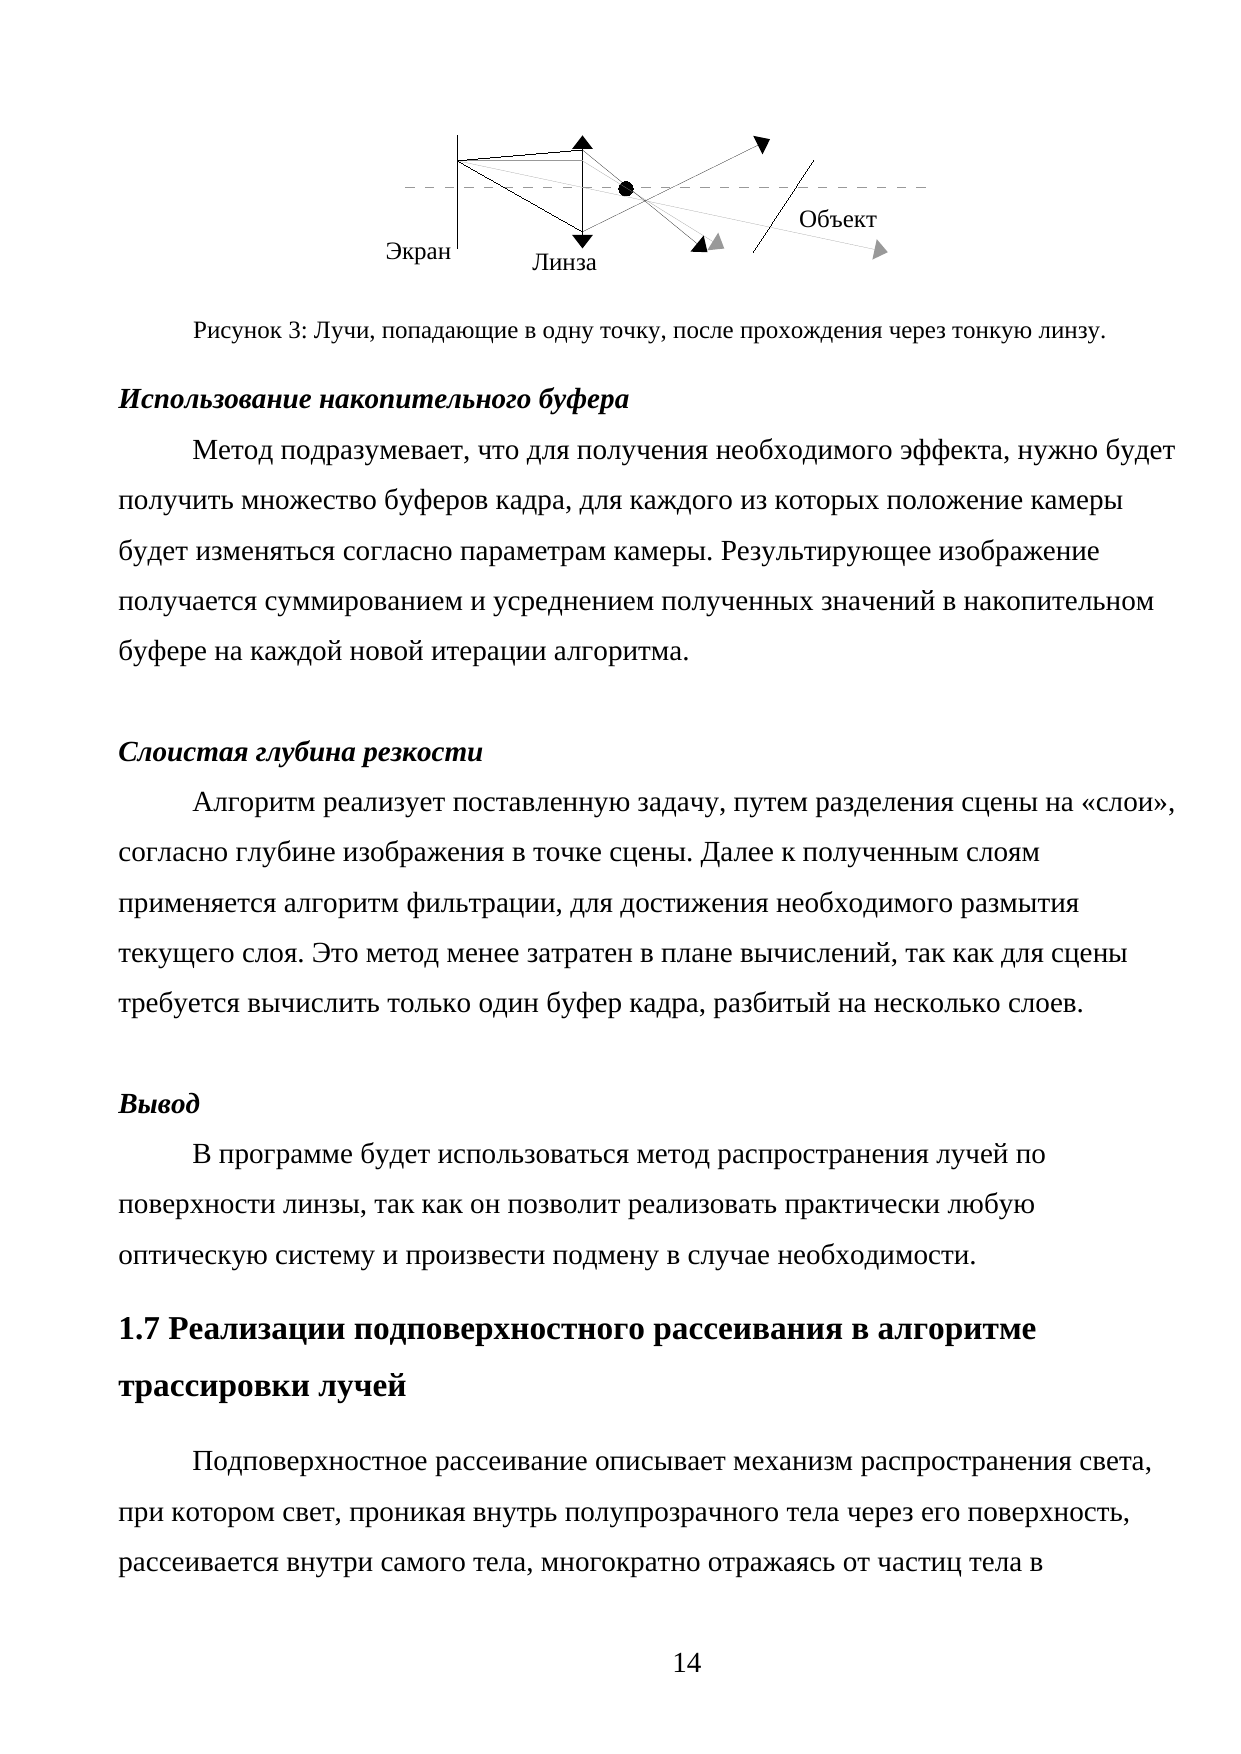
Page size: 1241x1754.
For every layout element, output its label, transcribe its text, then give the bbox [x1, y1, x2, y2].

text Вывод [118, 1086, 1181, 1119]
text Метод подразумевает, что для получения необходимого эффекта, нужно будет получить множество буферов кадра, для каждого из которых положение камеры будет изменяться согласно параметрам камеры. Результирующее изображение получается суммированием и усреднением полученных значений в накопительном буфере на каждой новой итерации алгоритма. [118, 432, 1181, 667]
text Алгоритм реализует поставленную задачу, путем разделения сцены на «слои», согласно глубине изображения в точке сцены. Далее к полученным слоям применяется алгоритм фильтрации, для достижения необходимого размытия текущего слоя. Это метод менее затратен в плане вычислений, так как для сцены требуется вычислить только один буфер кадра, разбитый на несколько слоев. [118, 784, 1181, 1019]
subtitle 1.7 Реализации подповерхностного рассеивания в алгоритме трассировки лучей [118, 1308, 1181, 1404]
text Использование накопительного буфера [118, 59, 1181, 415]
text Слоистая глубина резкости [118, 734, 1181, 767]
text В программе будет использоваться метод распространения лучей по поверхности линзы, так как он позволит реализовать практически любую оптическую систему и произвести подмену в случае необходимости. [118, 1136, 1181, 1271]
text Подповерхностное рассеивание описывает механизм распространения света, при котором свет, проникая внутрь полупрозрачного тела через его поверхность, рассеивается внутри самого тела, многократно отражаясь от частиц тела в [118, 1443, 1181, 1578]
text Рисунок 3: Лучи, попадающие в одну точку, после прохождения через тонкую линзу. [132, 315, 1167, 344]
